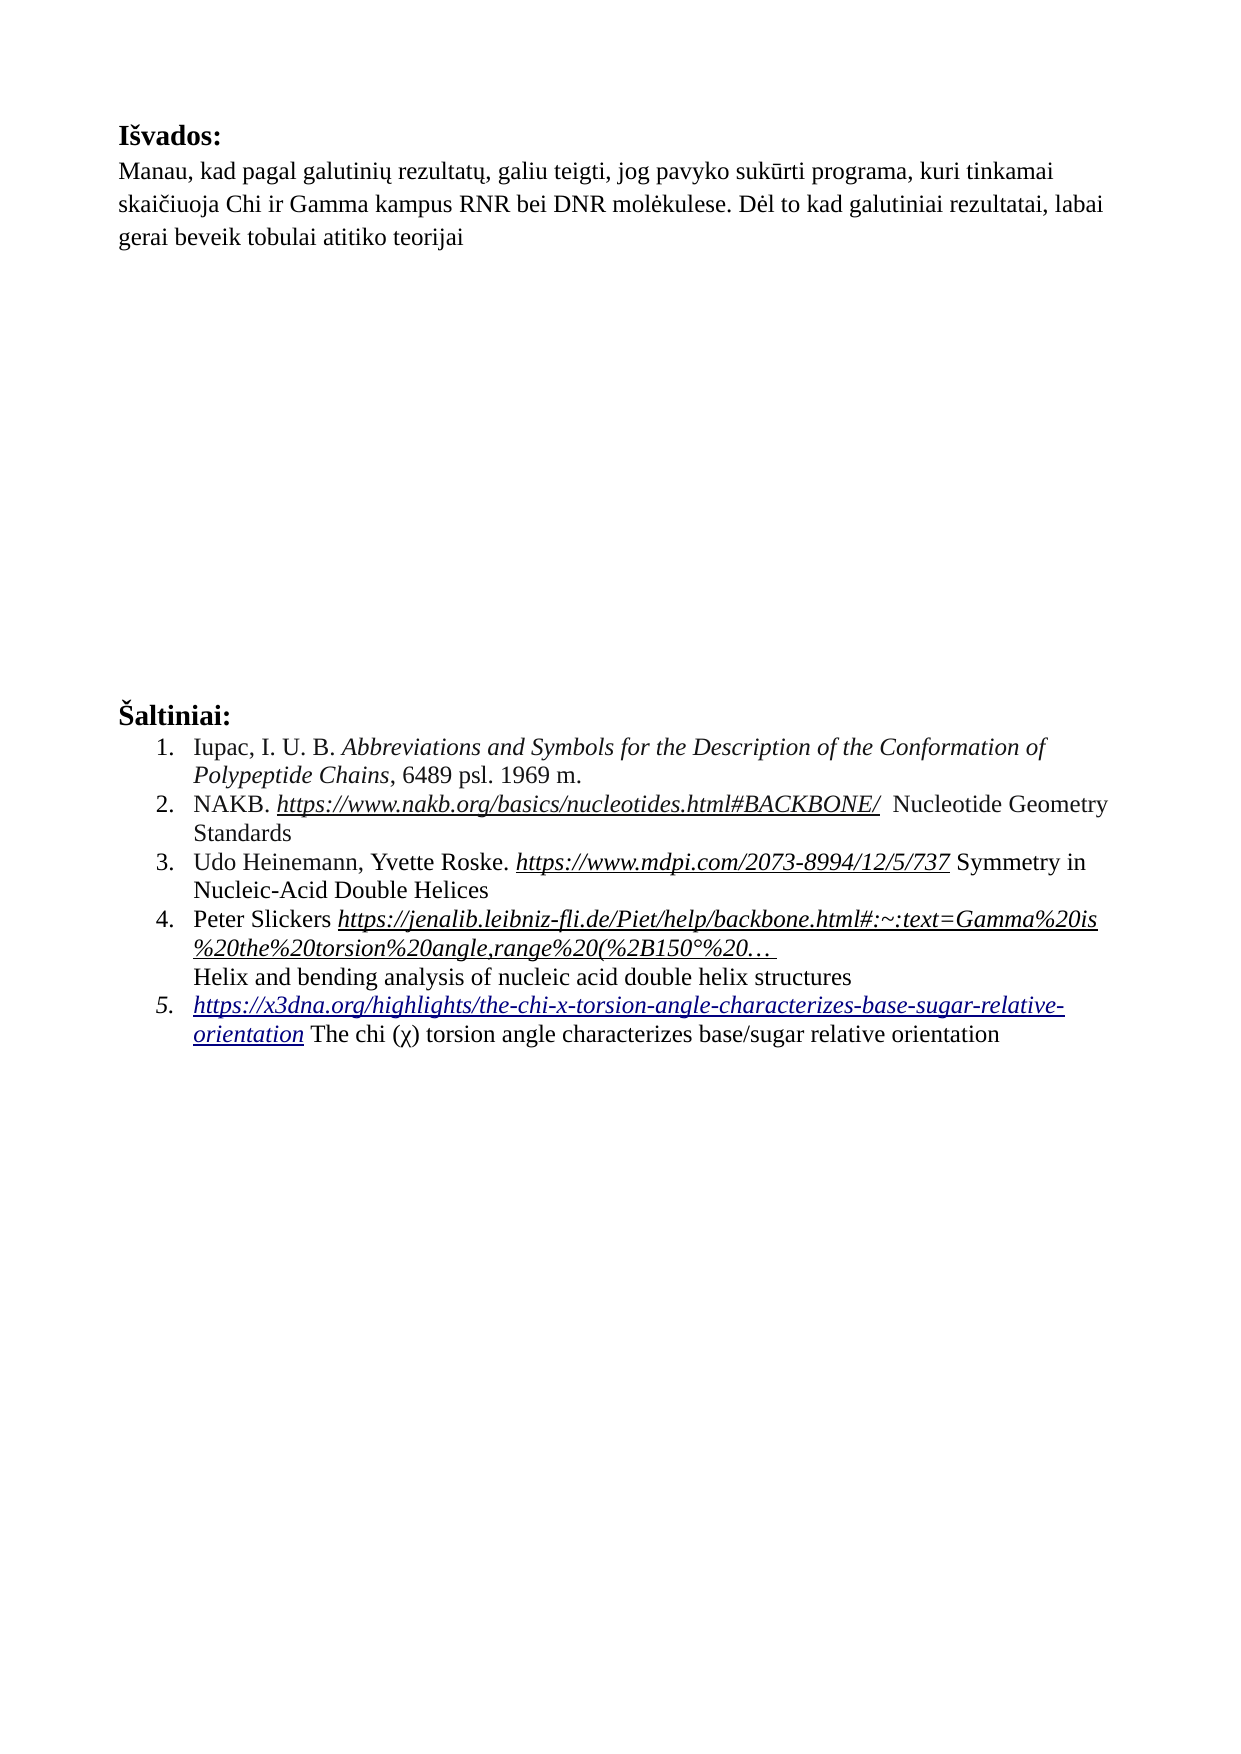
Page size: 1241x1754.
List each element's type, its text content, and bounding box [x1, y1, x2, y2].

text Šaltiniai: [118, 698, 1122, 732]
text Išvados: Manau, kad pagal galutinių rezultatų, galiu teigti, jog pavyko sukūrti programa, kuri tinkamai skaičiuoja Chi ir Gamma kampus RNR bei DNR molėkulese. Dėl to kad galutiniai rezultatai, labai gerai beveik tobulai atitiko teorijai [118, 118, 1122, 251]
list Udo Heinemann, Yvette Roske. https://www.mdpi.com/2073-8994/12/5/737 Symmetry in Nucleic-Acid Double Helices [156, 847, 1122, 904]
list NAKB. https://www.nakb.org/basics/nucleotides.html#BACKBONE/ Nucleotide Geometry Standards [156, 789, 1122, 847]
list https://x3dna.org/highlights/the-chi-x-torsion-angle-characterizes-base-sugar-relative-orientation The chi (χ) torsion angle characterizes base/sugar relative orientation [156, 990, 1122, 1048]
list Peter Slickers https://jenalib.leibniz-fli.de/Piet/help/backbone.html#:~:text=Gamma%20is%20the%20torsion%20angle,range%20(%2B150°%20… Helix and bending analysis of nucleic acid double helix structures [156, 904, 1122, 990]
list Iupac, I. U. B. Abbreviations and Symbols for the Description of the Conformation of Polypeptide Chains, 6489 psl. 1969 m. [156, 732, 1122, 789]
